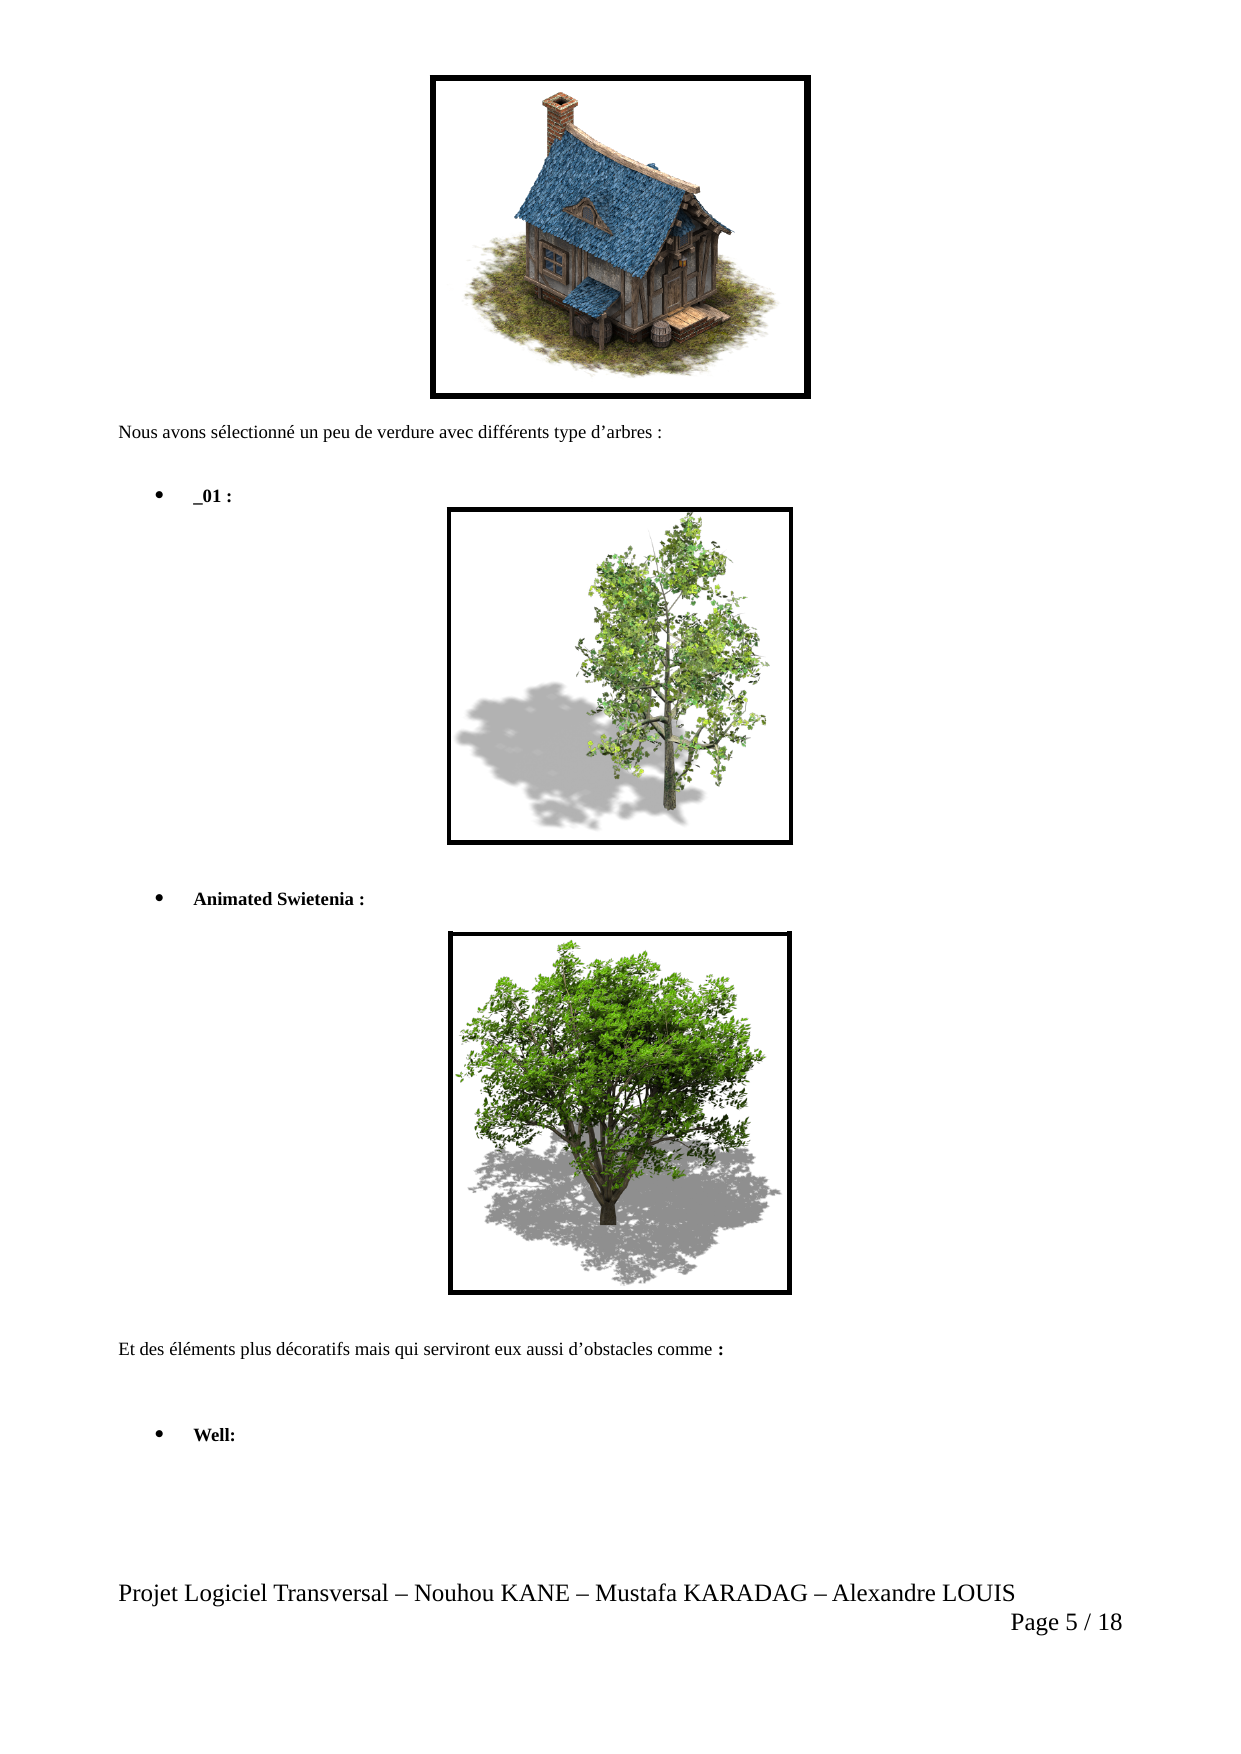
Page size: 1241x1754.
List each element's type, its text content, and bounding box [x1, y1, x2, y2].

list Animated Swietenia : [156, 888, 1122, 910]
text Et des éléments plus décoratifs mais qui serviront eux aussi d’obstacles comme : [118, 1338, 1122, 1359]
list _01 : [156, 485, 1122, 507]
text Nous avons sélectionné un peu de verdure avec différents type d’arbres : [118, 421, 1122, 442]
list Well: [156, 1424, 1122, 1446]
